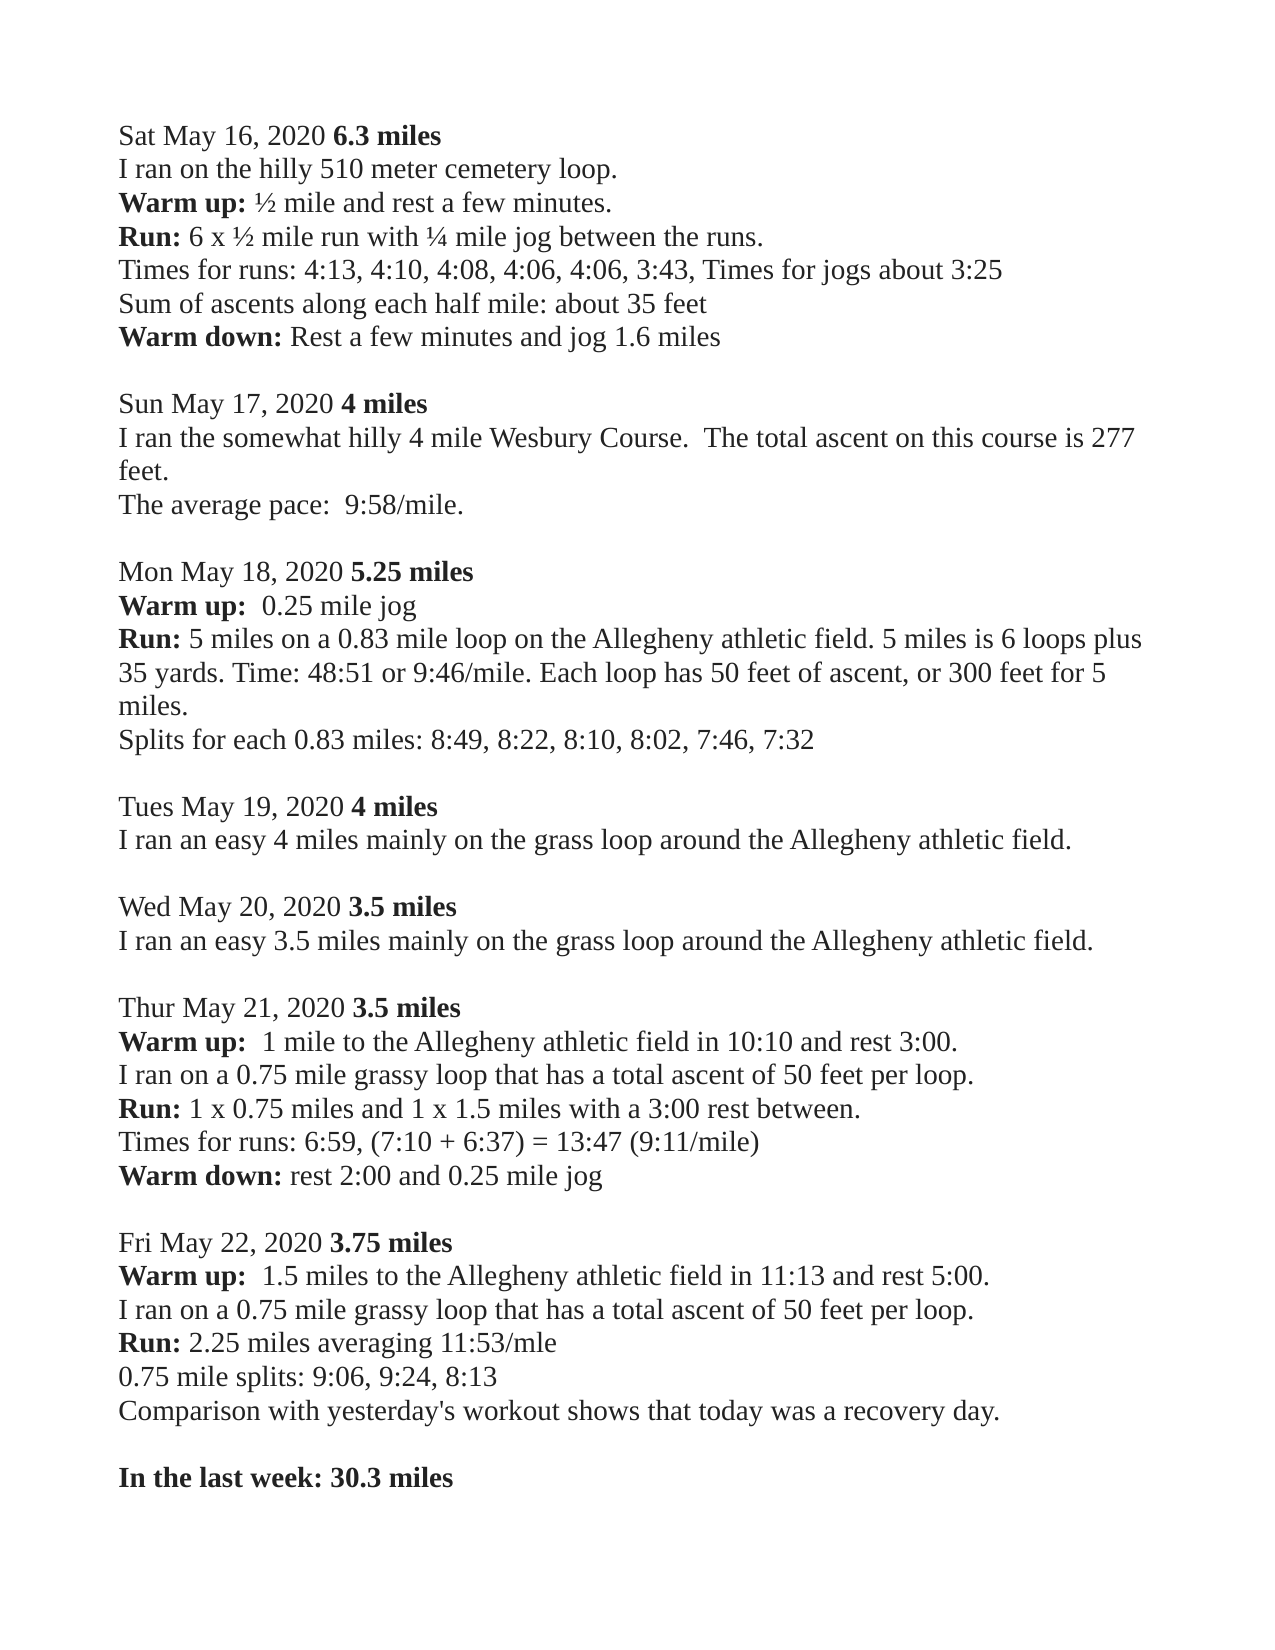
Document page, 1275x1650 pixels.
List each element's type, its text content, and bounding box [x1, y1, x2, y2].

text Warm up: 1 mile to the Allegheny athletic field in 10:10 and rest 3:00. [118, 1024, 1161, 1057]
list 0.75 mile splits: 9:06, 9:24, 8:13 [118, 1359, 1161, 1393]
text Times for runs: 6:59, (7:10 + 6:37) = 13:47 (9:11/mile) [118, 1124, 1161, 1158]
text Sum of ascents along each half mile: about 35 feet [118, 286, 1161, 319]
text Sat May 16, 2020 6.3 miles [118, 118, 1161, 152]
text Warm down: rest 2:00 and 0.25 mile jog [118, 1158, 1161, 1191]
text The average pace: 9:58/mile. [118, 487, 1161, 521]
text Thur May 21, 2020 3.5 miles [118, 990, 1161, 1024]
text Run: 1 x 0.75 miles and 1 x 1.5 miles with a 3:00 rest between. [118, 1091, 1161, 1124]
text Warm up: 0.25 mile jog [118, 588, 1161, 621]
text Times for runs: 4:13, 4:10, 4:08, 4:06, 4:06, 3:43, Times for jogs about 3:25 [118, 252, 1161, 286]
text Fri May 22, 2020 3.75 miles [118, 1225, 1161, 1258]
text I ran an easy 3.5 miles mainly on the grass loop around the Allegheny athletic field. [118, 923, 1161, 957]
text Run: 5 miles on a 0.83 mile loop on the Allegheny athletic field. 5 miles is 6 loops plus 35 yards. Time: 48:51 or 9:46/mile. Each loop has 50 feet of ascent, or 300 feet for 5 miles. [118, 621, 1161, 722]
text I ran on a 0.75 mile grassy loop that has a total ascent of 50 feet per loop. [118, 1292, 1161, 1326]
list Comparison with yesterday's workout shows that today was a recovery day. [118, 1393, 1161, 1426]
text Warm up: 1.5 miles to the Allegheny athletic field in 11:13 and rest 5:00. [118, 1258, 1161, 1292]
text Run: 6 x ½ mile run with ¼ mile jog between the runs. [118, 219, 1161, 252]
text I ran on the hilly 510 meter cemetery loop. [118, 152, 1161, 185]
text Mon May 18, 2020 5.25 miles [118, 554, 1161, 588]
text Splits for each 0.83 miles: 8:49, 8:22, 8:10, 8:02, 7:46, 7:32 [118, 722, 1161, 755]
text Wed May 20, 2020 3.5 miles [118, 889, 1161, 923]
text I ran an easy 4 miles mainly on the grass loop around the Allegheny athletic field. [118, 822, 1161, 856]
text I ran on a 0.75 mile grassy loop that has a total ascent of 50 feet per loop. [118, 1057, 1161, 1091]
text Tues May 19, 2020 4 miles [118, 789, 1161, 822]
text Warm up: ½ mile and rest a few minutes. [118, 185, 1161, 219]
text In the last week: 30.3 miles [118, 1460, 1161, 1493]
text I ran the somewhat hilly 4 mile Wesbury Course. The total ascent on this course is 277 feet. [118, 420, 1161, 487]
text Sun May 17, 2020 4 miles [118, 386, 1161, 420]
text Warm down: Rest a few minutes and jog 1.6 miles [118, 319, 1161, 353]
text Run: 2.25 miles averaging 11:53/mle [118, 1326, 1161, 1359]
